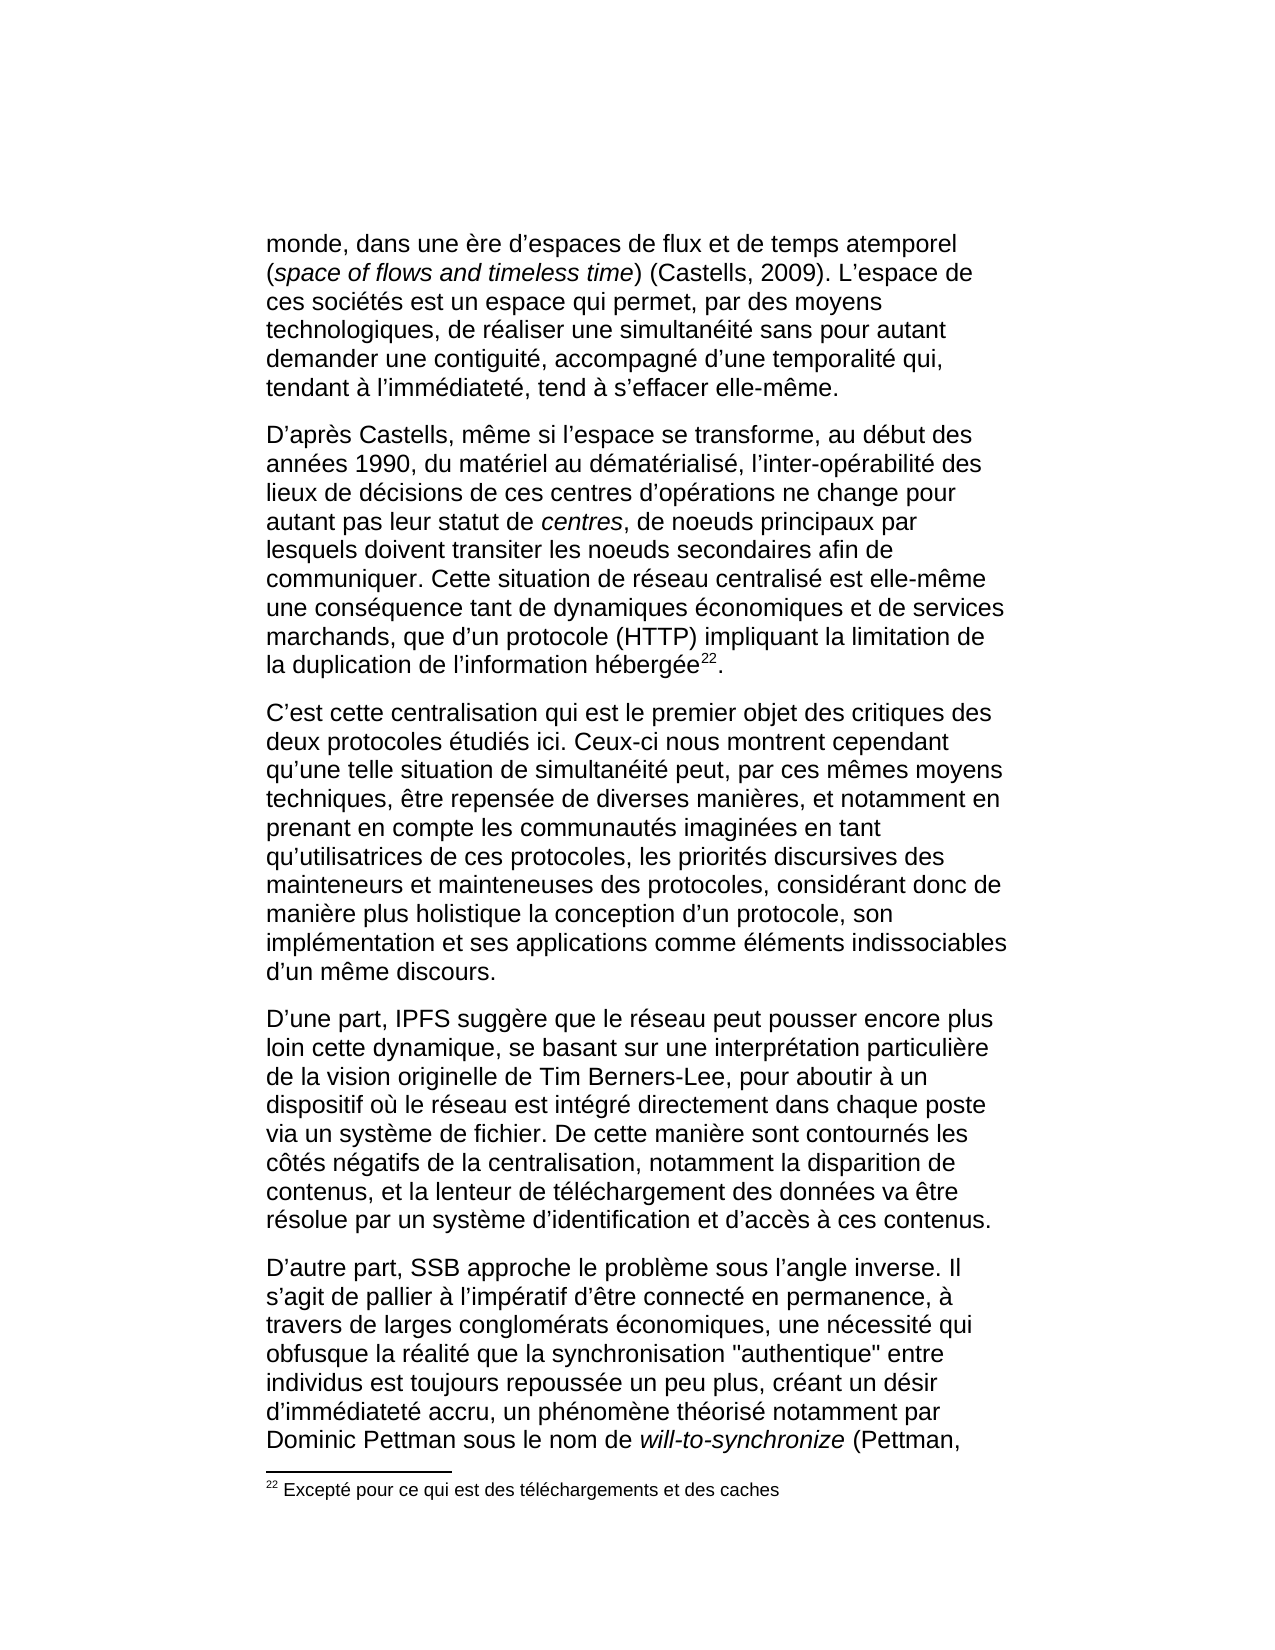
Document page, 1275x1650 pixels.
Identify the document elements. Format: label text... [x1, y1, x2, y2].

text Excepté pour ce qui est des téléchargements et des caches [266, 1478, 1009, 1500]
text C’est cette centralisation qui est le premier objet des critiques des deux protocoles étudiés ici. Ceux-ci nous montrent cependant qu’une telle situation de simultanéité peut, par ces mêmes moyens techniques, être repensée de diverses manières, et notamment en prenant en compte les communautés imaginées en tant qu’utilisatrices de ces protocoles, les priorités discursives des mainteneurs et mainteneuses des protocoles, considérant donc de manière plus holistique la conception d’un protocole, son implémentation et ses applications comme éléments indissociables d’un même discours. [266, 698, 1009, 985]
text monde, dans une ère d’espaces de flux et de temps atemporel (space of flows and timeless time) (Castells, 2009). L’espace de ces sociétés est un espace qui permet, par des moyens technologiques, de réaliser une simultanéité sans pour autant demander une contiguité, accompagné d’une temporalité qui, tendant à l’immédiateté, tend à s’effacer elle-même. [266, 229, 1009, 402]
text D’une part, IPFS suggère que le réseau peut pousser encore plus loin cette dynamique, se basant sur une interprétation particulière de la vision originelle de Tim Berners-Lee, pour aboutir à un dispositif où le réseau est intégré directement dans chaque poste via un système de fichier. De cette manière sont contournés les côtés négatifs de la centralisation, notamment la disparition de contenus, et la lenteur de téléchargement des données va être résolue par un système d’identification et d’accès à ces contenus. [266, 1004, 1009, 1234]
text D’autre part, SSB approche le problème sous l’angle inverse. Il s’agit de pallier à l’impératif d’être connecté en permanence, à travers de larges conglomérats économiques, une nécessité qui obfusque la réalité que la synchronisation "authentique" entre individus est toujours repoussée un peu plus, créant un désir d’immédiateté accru, un phénomène théorisé notamment par Dominic Pettman sous le nom de will-to-synchronize (Pettman, [266, 1253, 1009, 1454]
text D’après Castells, même si l’espace se transforme, au début des années 1990, du matériel au dématérialisé, l’inter-opérabilité des lieux de décisions de ces centres d’opérations ne change pour autant pas leur statut de centres, de noeuds principaux par lesquels doivent transiter les noeuds secondaires afin de communiquer. Cette situation de réseau centralisé est elle-même une conséquence tant de dynamiques économiques et de services marchands, que d’un protocole (HTTP) impliquant la limitation de la duplication de l’information hébergée. [266, 420, 1009, 679]
